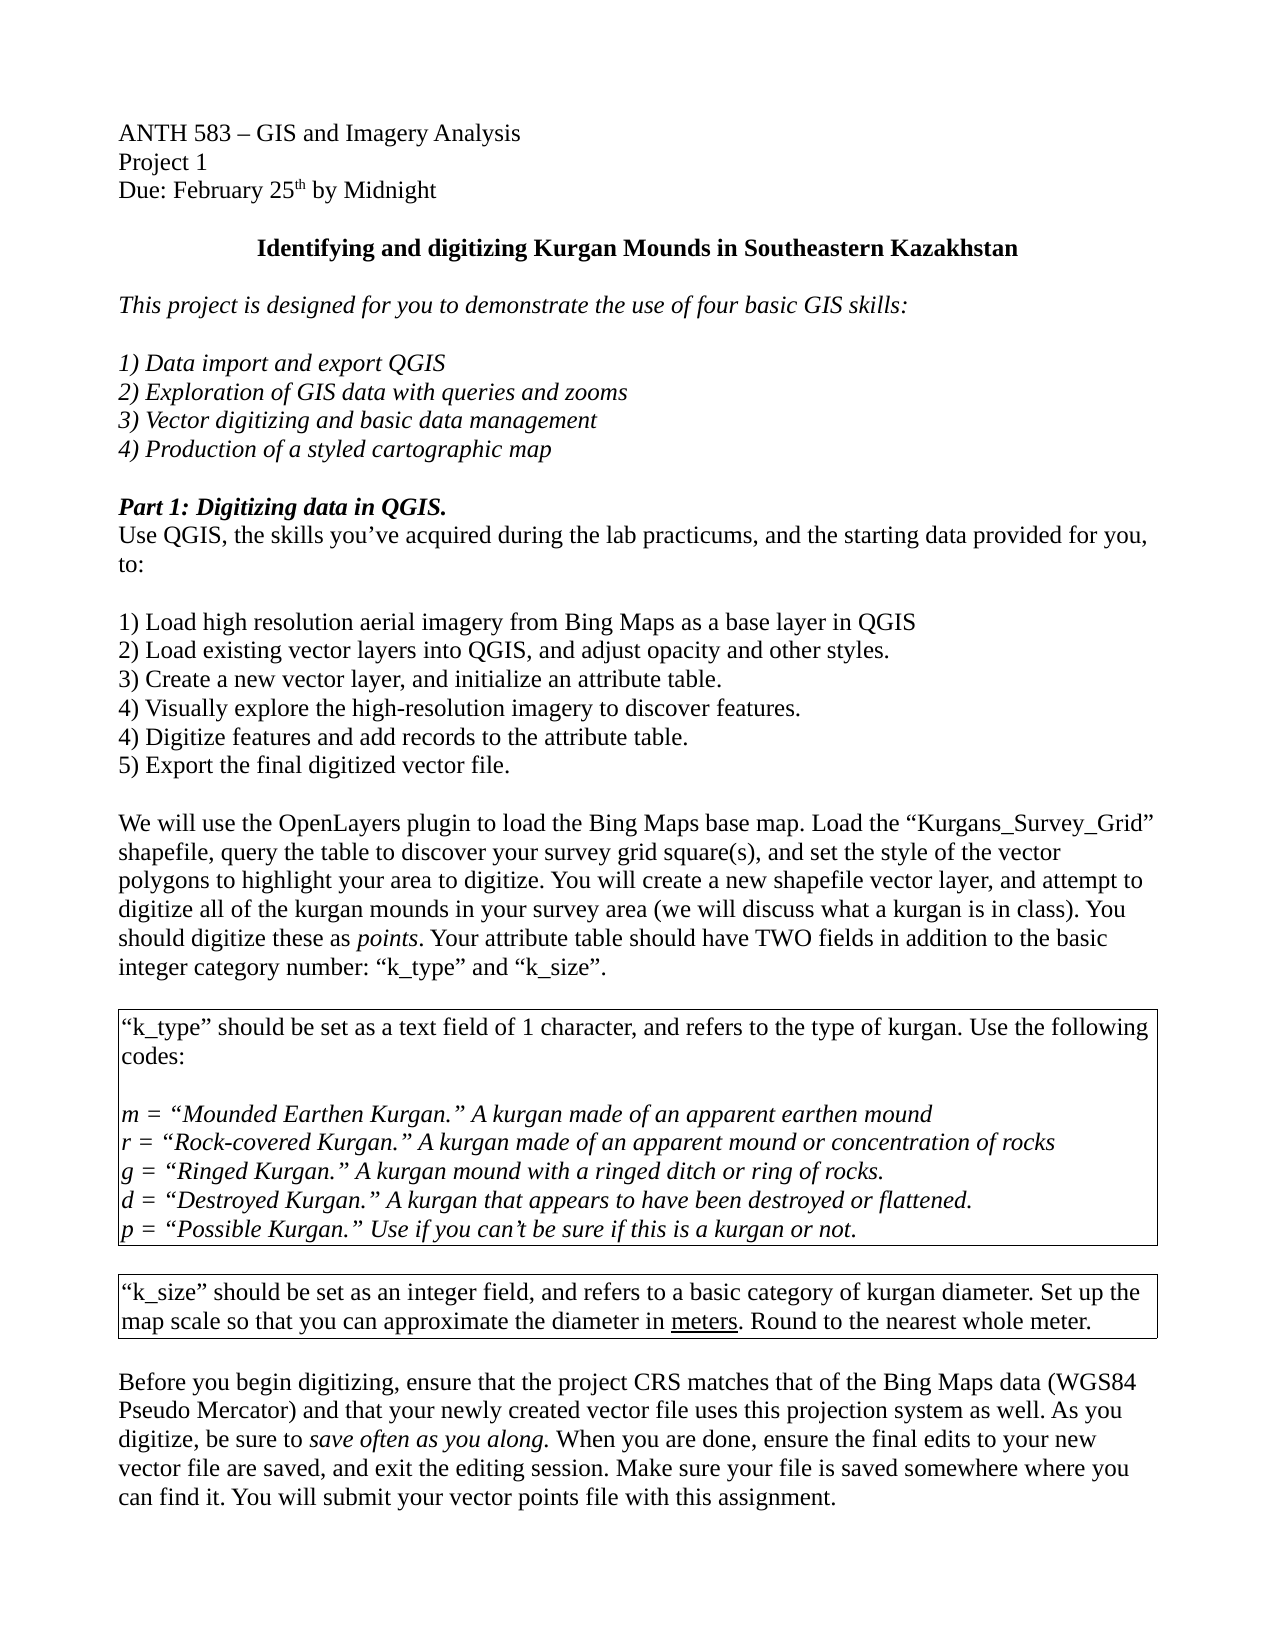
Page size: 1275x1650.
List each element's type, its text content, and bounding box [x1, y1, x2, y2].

text Identifying and digitizing Kurgan Mounds in Southeastern Kazakhstan [118, 233, 1157, 262]
text This project is designed for you to demonstrate the use of four basic GIS skills: [118, 291, 1157, 319]
text 3) Create a new vector layer, and initialize an attribute table. [118, 664, 1157, 693]
text d = “Destroyed Kurgan.” A kurgan that appears to have been destroyed or flattened. [119, 1182, 1157, 1211]
text Project 1 [118, 147, 1157, 176]
text 1) Load high resolution aerial imagery from Bing Maps as a base layer in QGIS [118, 607, 1157, 636]
text Part 1: Digitizing data in QGIS. [118, 492, 1157, 521]
text “k_size” should be set as an integer field, and refers to a basic category of kurgan diameter. Set up the map scale so that you can approximate the diameter in meters. Round to the nearest whole meter. [119, 1275, 1157, 1338]
text 2) Load existing vector layers into QGIS, and adjust opacity and other styles. [118, 636, 1157, 664]
text 4) Digitize features and add records to the attribute table. [118, 722, 1157, 751]
text 3) Vector digitizing and basic data management [118, 406, 1157, 434]
text Due: February 25th by Midnight [118, 176, 1157, 204]
text “k_type” should be set as a text field of 1 character, and refers to the type of kurgan. Use the following codes: [119, 1010, 1157, 1070]
text g = “Ringed Kurgan.” A kurgan mound with a ringed ditch or ring of rocks. [119, 1153, 1157, 1182]
text 4) Production of a styled cartographic map [118, 434, 1157, 463]
text We will use the OpenLayers plugin to load the Bing Maps base map. Load the “Kurgans_Survey_Grid” shapefile, query the table to discover your survey grid square(s), and set the style of the vector polygons to highlight your area to digitize. You will create a new shapefile vector layer, and attempt to digitize all of the kurgan mounds in your survey area (we will discuss what a kurgan is in class). You should digitize these as points. Your attribute table should have TWO fields in addition to the basic integer category number: “k_type” and “k_size”. [118, 808, 1157, 981]
text r = “Rock-covered Kurgan.” A kurgan made of an apparent mound or concentration of rocks [119, 1124, 1157, 1153]
text m = “Mounded Earthen Kurgan.” A kurgan made of an apparent earthen mound [119, 1096, 1157, 1124]
text 5) Export the final digitized vector file. [118, 751, 1157, 779]
text ANTH 583 – GIS and Imagery Analysis [118, 118, 1157, 147]
text 4) Visually explore the high-resolution imagery to discover features. [118, 693, 1157, 722]
text 1) Data import and export QGIS [118, 348, 1157, 377]
text Before you begin digitizing, ensure that the project CRS matches that of the Bing Maps data (WGS84 Pseudo Mercator) and that your newly created vector file uses this projection system as well. As you digitize, be sure to save often as you along. When you are done, ensure the final edits to your new vector file are saved, and exit the editing session. Make sure your file is saved somewhere where you can find it. You will submit your vector points file with this assignment. [118, 1367, 1157, 1511]
text Use QGIS, the skills you’ve acquired during the lab practicums, and the starting data provided for you, to: [118, 521, 1157, 578]
text p = “Possible Kurgan.” Use if you can’t be sure if this is a kurgan or not. [119, 1211, 1157, 1245]
text 2) Exploration of GIS data with queries and zooms [118, 377, 1157, 406]
